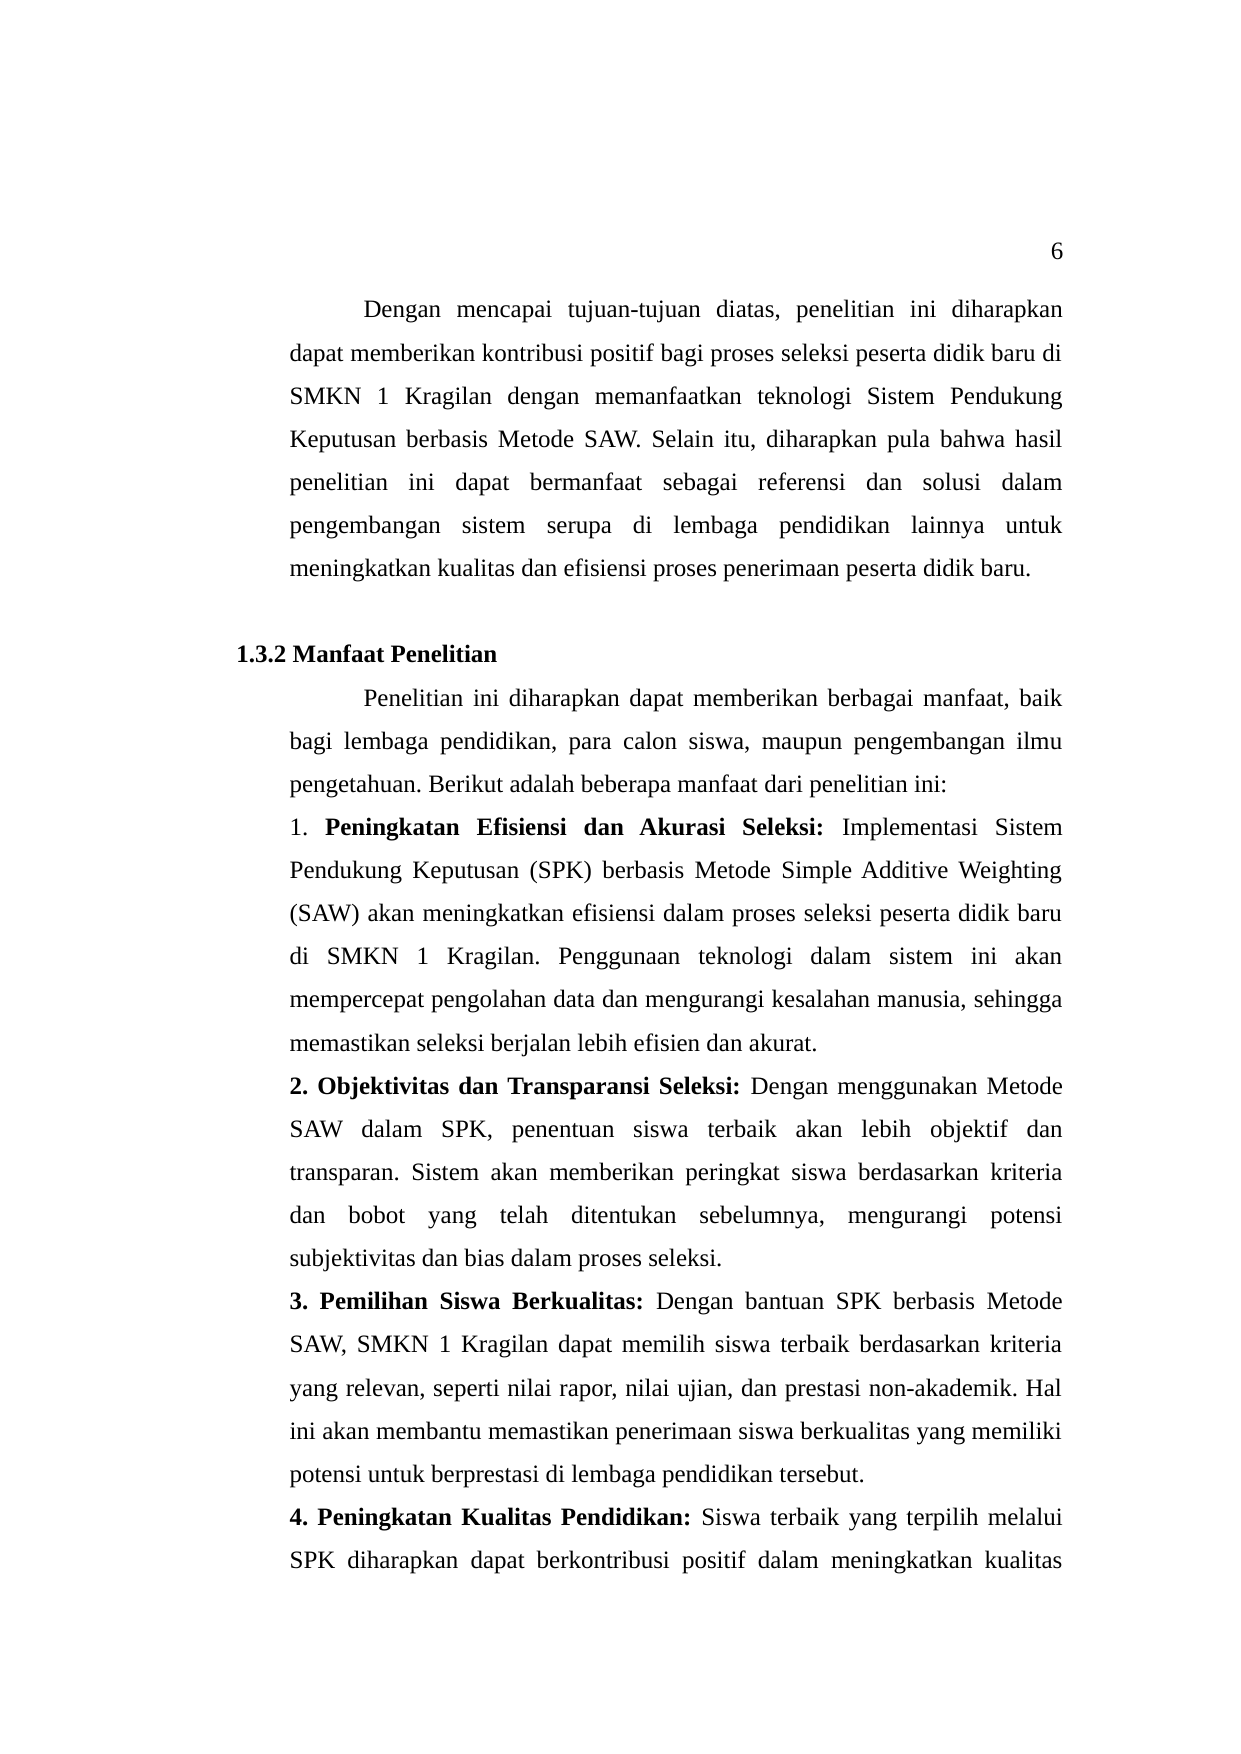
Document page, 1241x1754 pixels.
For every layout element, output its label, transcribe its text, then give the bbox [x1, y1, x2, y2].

text 4. Peningkatan Kualitas Pendidikan: Siswa terbaik yang terpilih melalui SPK diharapkan dapat berkontribusi positif dalam meningkatkan kualitas [289, 1502, 1063, 1574]
text 2. Objektivitas dan Transparansi Seleksi: Dengan menggunakan Metode SAW dalam SPK, penentuan siswa terbaik akan lebih objektif dan transparan. Sistem akan memberikan peringkat siswa berdasarkan kriteria dan bobot yang telah ditentukan sebelumnya, mengurangi potensi subjektivitas dan bias dalam proses seleksi. [289, 1071, 1063, 1272]
text 1.3.2 Manfaat Penelitian [236, 639, 1063, 668]
text Dengan mencapai tujuan-tujuan diatas, penelitian ini diharapkan dapat memberikan kontribusi positif bagi proses seleksi peserta didik baru di SMKN 1 Kragilan dengan memanfaatkan teknologi Sistem Pendukung Keputusan berbasis Metode SAW. Selain itu, diharapkan pula bahwa hasil penelitian ini dapat bermanfaat sebagai referensi dan solusi dalam pengembangan sistem serupa di lembaga pendidikan lainnya untuk meningkatkan kualitas dan efisiensi proses penerimaan peserta didik baru. [289, 294, 1063, 582]
text 1. Peningkatan Efisiensi dan Akurasi Seleksi: Implementasi Sistem Pendukung Keputusan (SPK) berbasis Metode Simple Additive Weighting (SAW) akan meningkatkan efisiensi dalam proses seleksi peserta didik baru di SMKN 1 Kragilan. Penggunaan teknologi dalam sistem ini akan mempercepat pengolahan data dan mengurangi kesalahan manusia, sehingga memastikan seleksi berjalan lebih efisien dan akurat. [289, 812, 1063, 1056]
text 3. Pemilihan Siswa Berkualitas: Dengan bantuan SPK berbasis Metode SAW, SMKN 1 Kragilan dapat memilih siswa terbaik berdasarkan kriteria yang relevan, seperti nilai rapor, nilai ujian, dan prestasi non-akademik. Hal ini akan membantu memastikan penerimaan siswa berkualitas yang memiliki potensi untuk berprestasi di lembaga pendidikan tersebut. [289, 1286, 1063, 1488]
text Penelitian ini diharapkan dapat memberikan berbagai manfaat, baik bagi lembaga pendidikan, para calon siswa, maupun pengembangan ilmu pengetahuan. Berikut adalah beberapa manfaat dari penelitian ini: [289, 683, 1063, 798]
